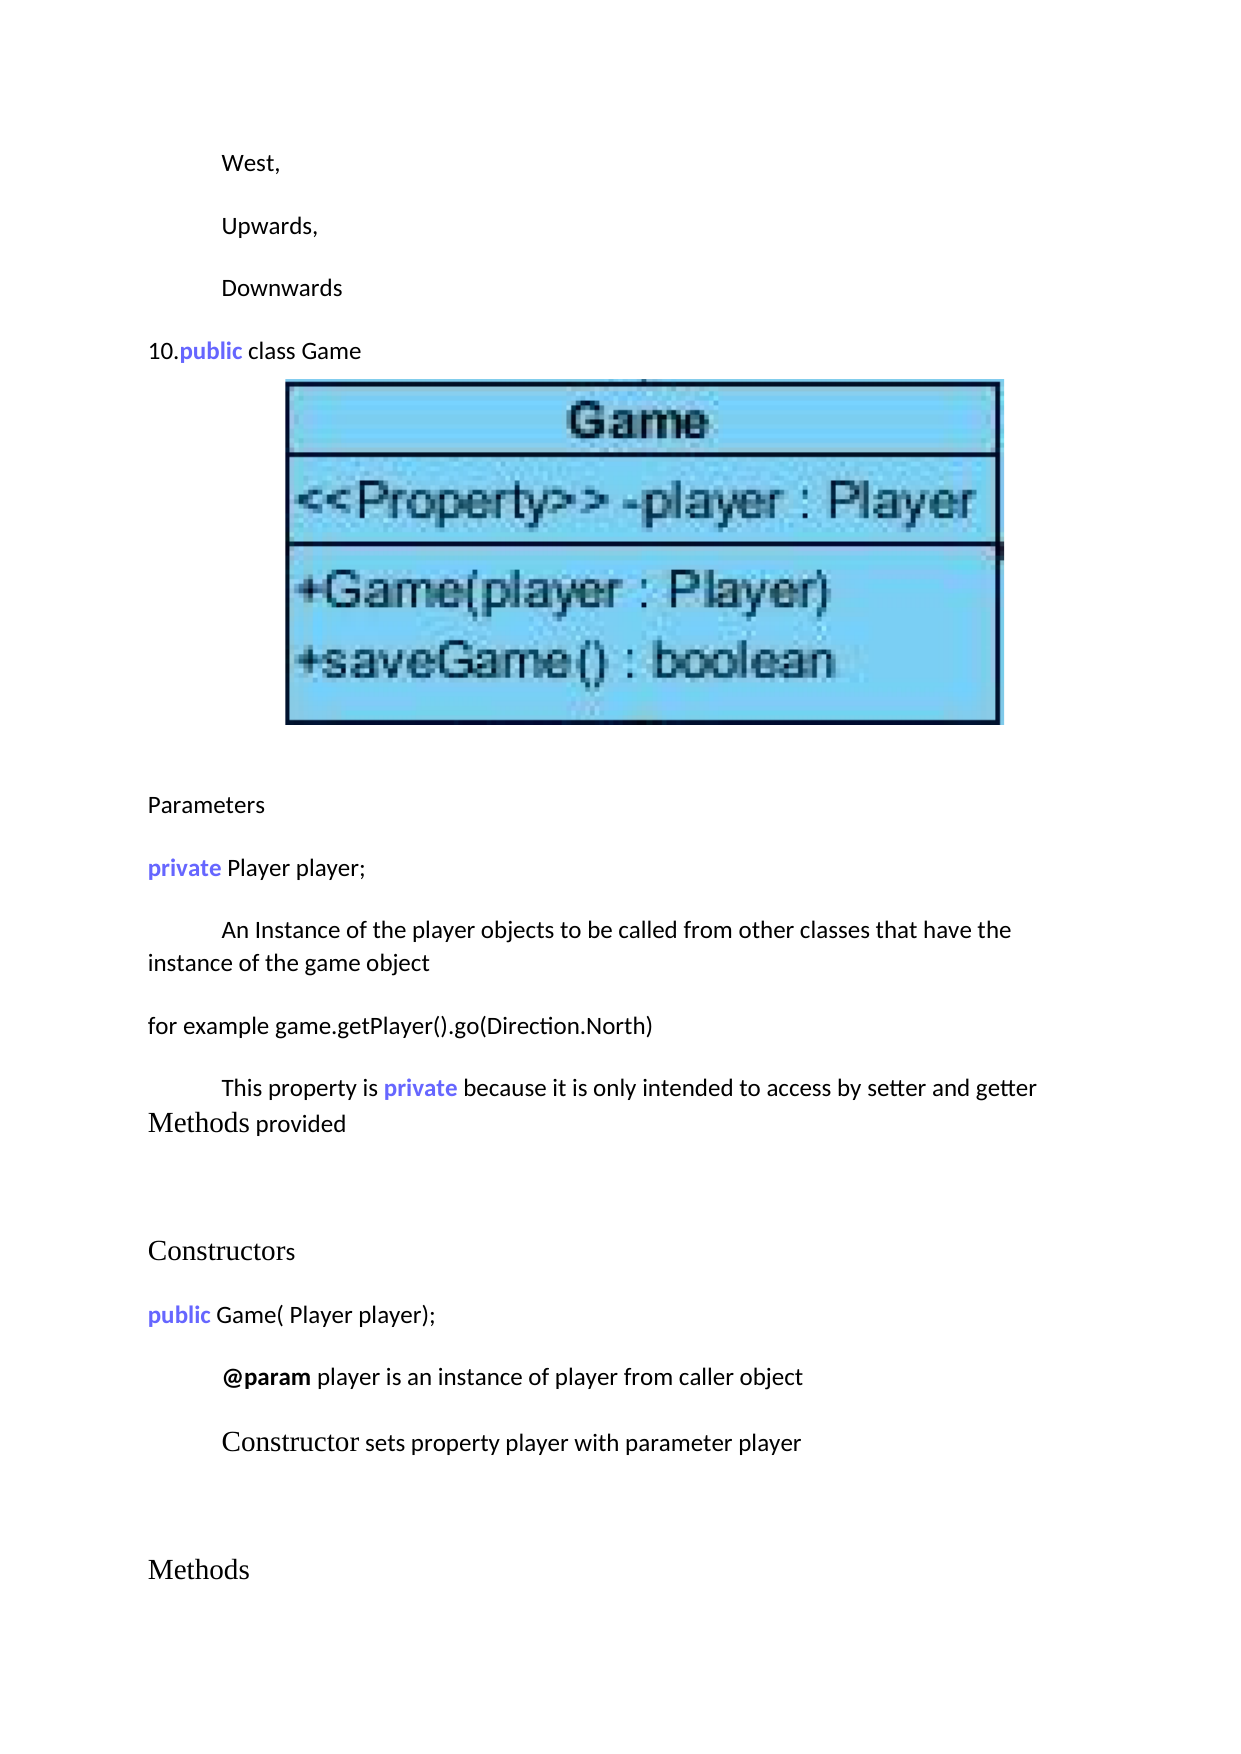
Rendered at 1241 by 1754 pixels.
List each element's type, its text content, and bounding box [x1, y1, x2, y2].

text Parameters [148, 790, 1093, 820]
text West, [148, 148, 1093, 178]
text Constructor sets property player with parameter player [148, 1424, 1093, 1457]
text private Player player; [148, 852, 1093, 883]
text public Game( Player player); [148, 1299, 1093, 1329]
picture [285, 379, 1005, 725]
text @param player is an instance of player from caller object [148, 1361, 1093, 1392]
text Constructors [148, 1233, 1093, 1267]
text This property is private because it is only intended to access by setter and getter Methods provided [148, 1072, 1093, 1139]
text Methods [148, 1552, 1093, 1585]
text Downwards [148, 272, 1093, 303]
text 10.public class Game [148, 335, 1093, 365]
text An Instance of the player objects to be called from other classes that have the instance of the game object [148, 914, 1093, 978]
text for example game.getPlayer().go(Direction.North) [148, 1010, 1093, 1040]
text Upwards, [148, 210, 1093, 241]
